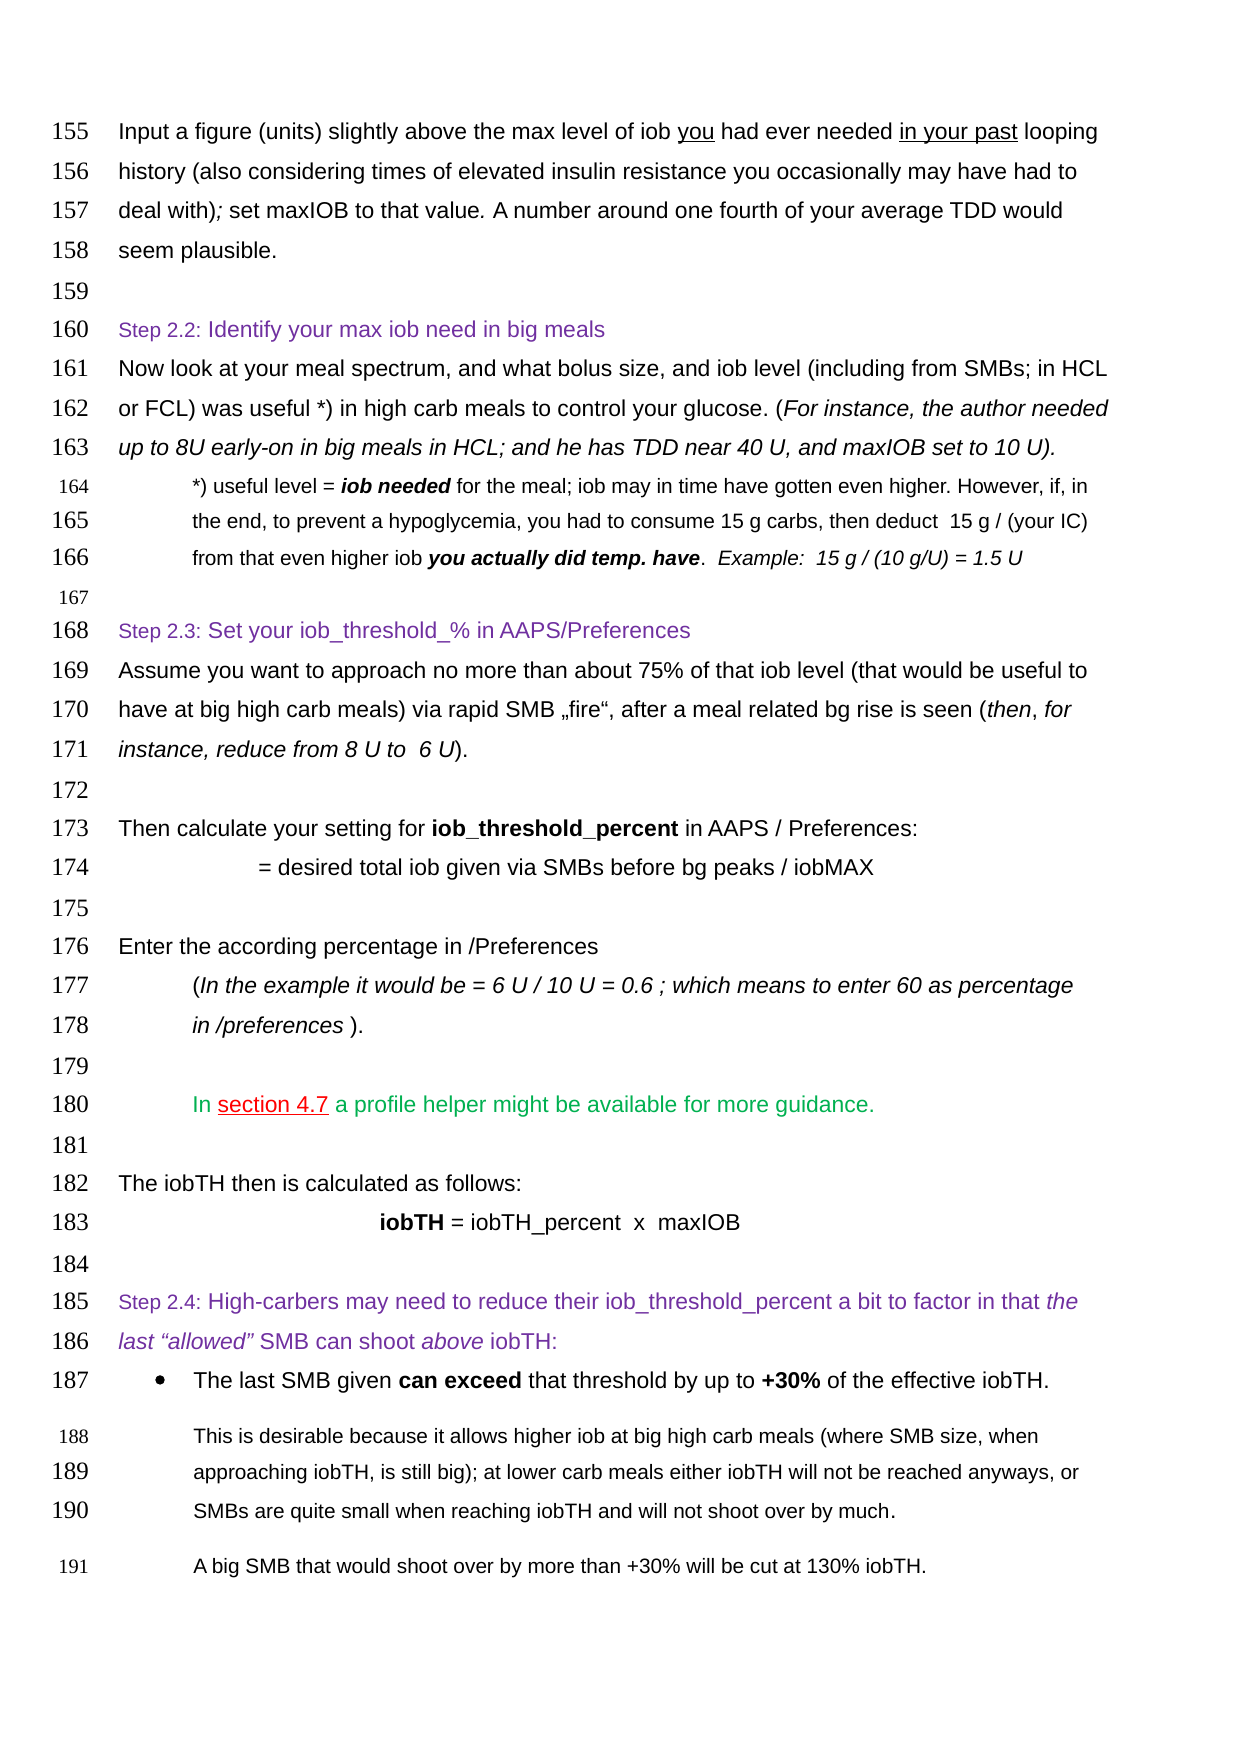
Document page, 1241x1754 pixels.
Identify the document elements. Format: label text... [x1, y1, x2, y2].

text = desired total iob given via SMBs before bg peaks / iobMAX [118, 854, 1122, 880]
text (In the example it would be = 6 U / 10 U = 0.6 ; which means to enter 60 as percentage in /preferences ). [192, 972, 1122, 1038]
text Enter the according percentage in /Preferences [118, 933, 1122, 959]
text Step 2.4: High-carbers may need to reduce their iob_threshold_percent a bit to factor in that the last “allowed” SMB can shoot above iobTH: [118, 1288, 1122, 1354]
text Step 2.2: Identify your max iob need in big meals [118, 316, 1122, 342]
list This is desirable because it allows higher iob at big high carb meals (where SMB size, when approaching iobTH, is still big); at lower carb meals either iobTH will not be reached anyways, or SMBs are quite small when reaching iobTH and will not shoot over by much. [193, 1424, 1122, 1524]
text In section 4.7 a profile helper might be available for more guidance. [192, 1091, 1122, 1117]
text *) useful level = iob needed for the meal; iob may in time have gotten even higher. However, if, in the end, to prevent a hypoglycemia, you had to consume 15 g carbs, then deduct 15 g / (your IC) from that even higher iob you actually did temp. have. Example: 15 g / (10 g/U) = 1.5 U [192, 473, 1122, 569]
text Input a figure (units) slightly above the max level of iob you had ever needed in your past looping history (also considering times of elevated insulin resistance you occasionally may have had to deal with); set maxIOB to that value. A number around one fourth of your average TDD would seem plausible. [118, 118, 1122, 263]
text The iobTH then is calculated as follows: [118, 1170, 1122, 1196]
list The last SMB given can exceed that threshold by up to +30% of the effective iobTH. [156, 1367, 1122, 1394]
text Assume you want to approach no more than about 75% of that iob level (that would be useful to have at big high carb meals) via rapid SMB „fire“, after a meal related bg rise is seen (then, for instance, reduce from 8 U to 6 U). [118, 657, 1122, 762]
text Then calculate your setting for iob_threshold_percent in AAPS / Preferences: [118, 814, 1122, 841]
list A big SMB that would shoot over by more than +30% will be cut at 130% iobTH. [193, 1553, 1122, 1577]
text iobTH = iobTH_percent x maxIOB [118, 1209, 1122, 1236]
text Now look at your meal spectrum, and what bolus size, and iob level (including from SMBs; in HCL or FCL) was useful *) in high carb meals to control your glucose. (For instance, the author needed up to 8U early-on in big meals in HCL; and he has TDD near 40 U, and maxIOB set to 10 U). [118, 355, 1122, 460]
text Step 2.3: Set your iob_threshold_% in AAPS/Preferences [118, 617, 1122, 643]
